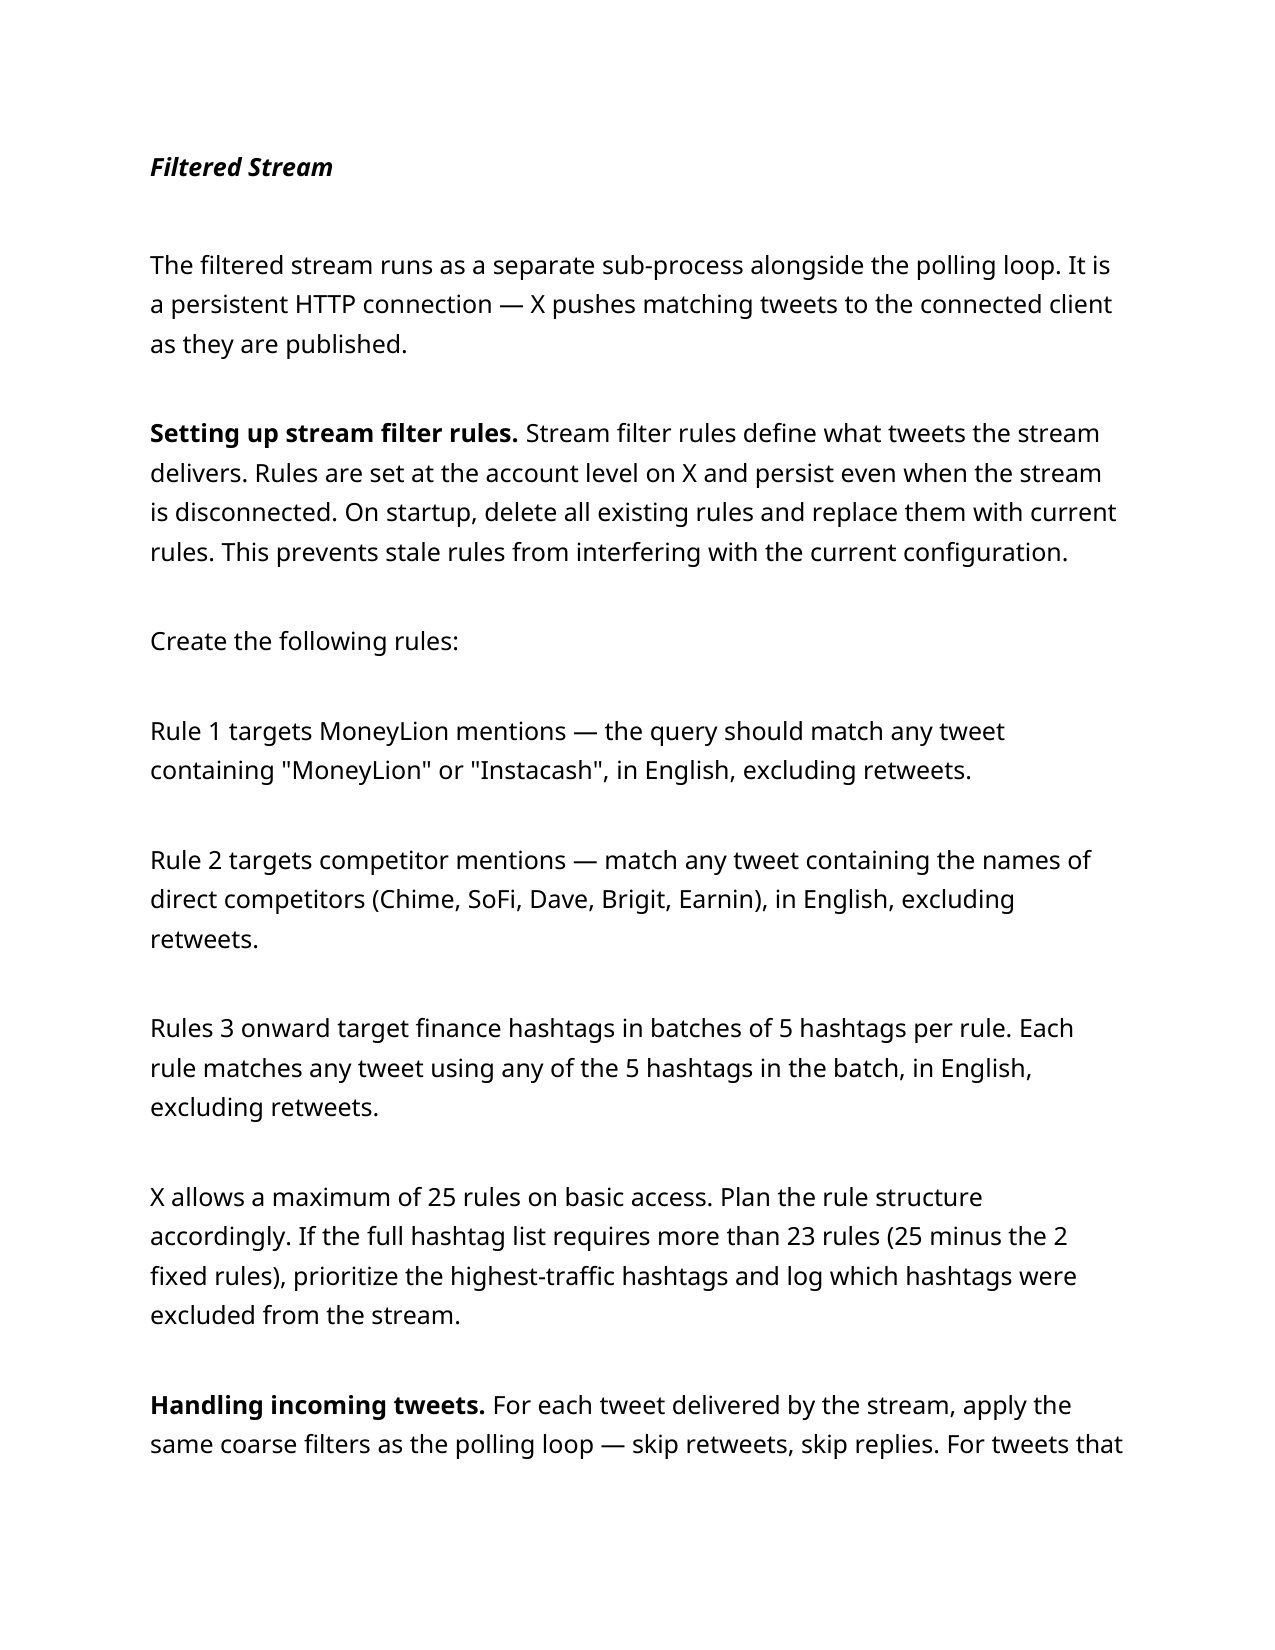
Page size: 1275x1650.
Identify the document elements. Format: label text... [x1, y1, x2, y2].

text Handling incoming tweets. For each tweet delivered by the stream, apply the same coarse filters as the polling loop — skip retweets, skip replies. For tweets that [150, 1387, 1125, 1461]
subtitle Filtered Stream [150, 150, 1125, 184]
text Rule 2 targets competitor mentions — match any tweet containing the names of direct competitors (Chime, SoFi, Dave, Brigit, Earnin), in English, excluding retweets. [150, 842, 1125, 956]
text Create the following rules: [150, 624, 1125, 658]
text Rules 3 onward target finance hashtags in batches of 5 hashtags per rule. Each rule matches any tweet using any of the 5 hashtags in the batch, in English, excluding retweets. [150, 1011, 1125, 1124]
text Rule 1 targets MoneyLion mentions — the query should match any tweet containing "MoneyLion" or "Instacash", in English, excluding retweets. [150, 713, 1125, 787]
text X allows a maximum of 25 rules on basic access. Plan the rule structure accordingly. If the full hashtag list requires more than 23 rules (25 minus the 2 fixed rules), prioritize the highest-traffic hashtags and log which hashtags were excluded from the stream. [150, 1179, 1125, 1332]
text The filtered stream runs as a separate sub-process alongside the polling loop. It is a persistent HTTP connection — X pushes matching tweets to the connected client as they are published. [150, 248, 1125, 361]
text Setting up stream filter rules. Stream filter rules define what tweets the stream delivers. Rules are set at the account level on X and persist even when the stream is disconnected. On startup, delete all existing rules and replace them with current rules. This prevents stale rules from interfering with the current configuration. [150, 416, 1125, 569]
